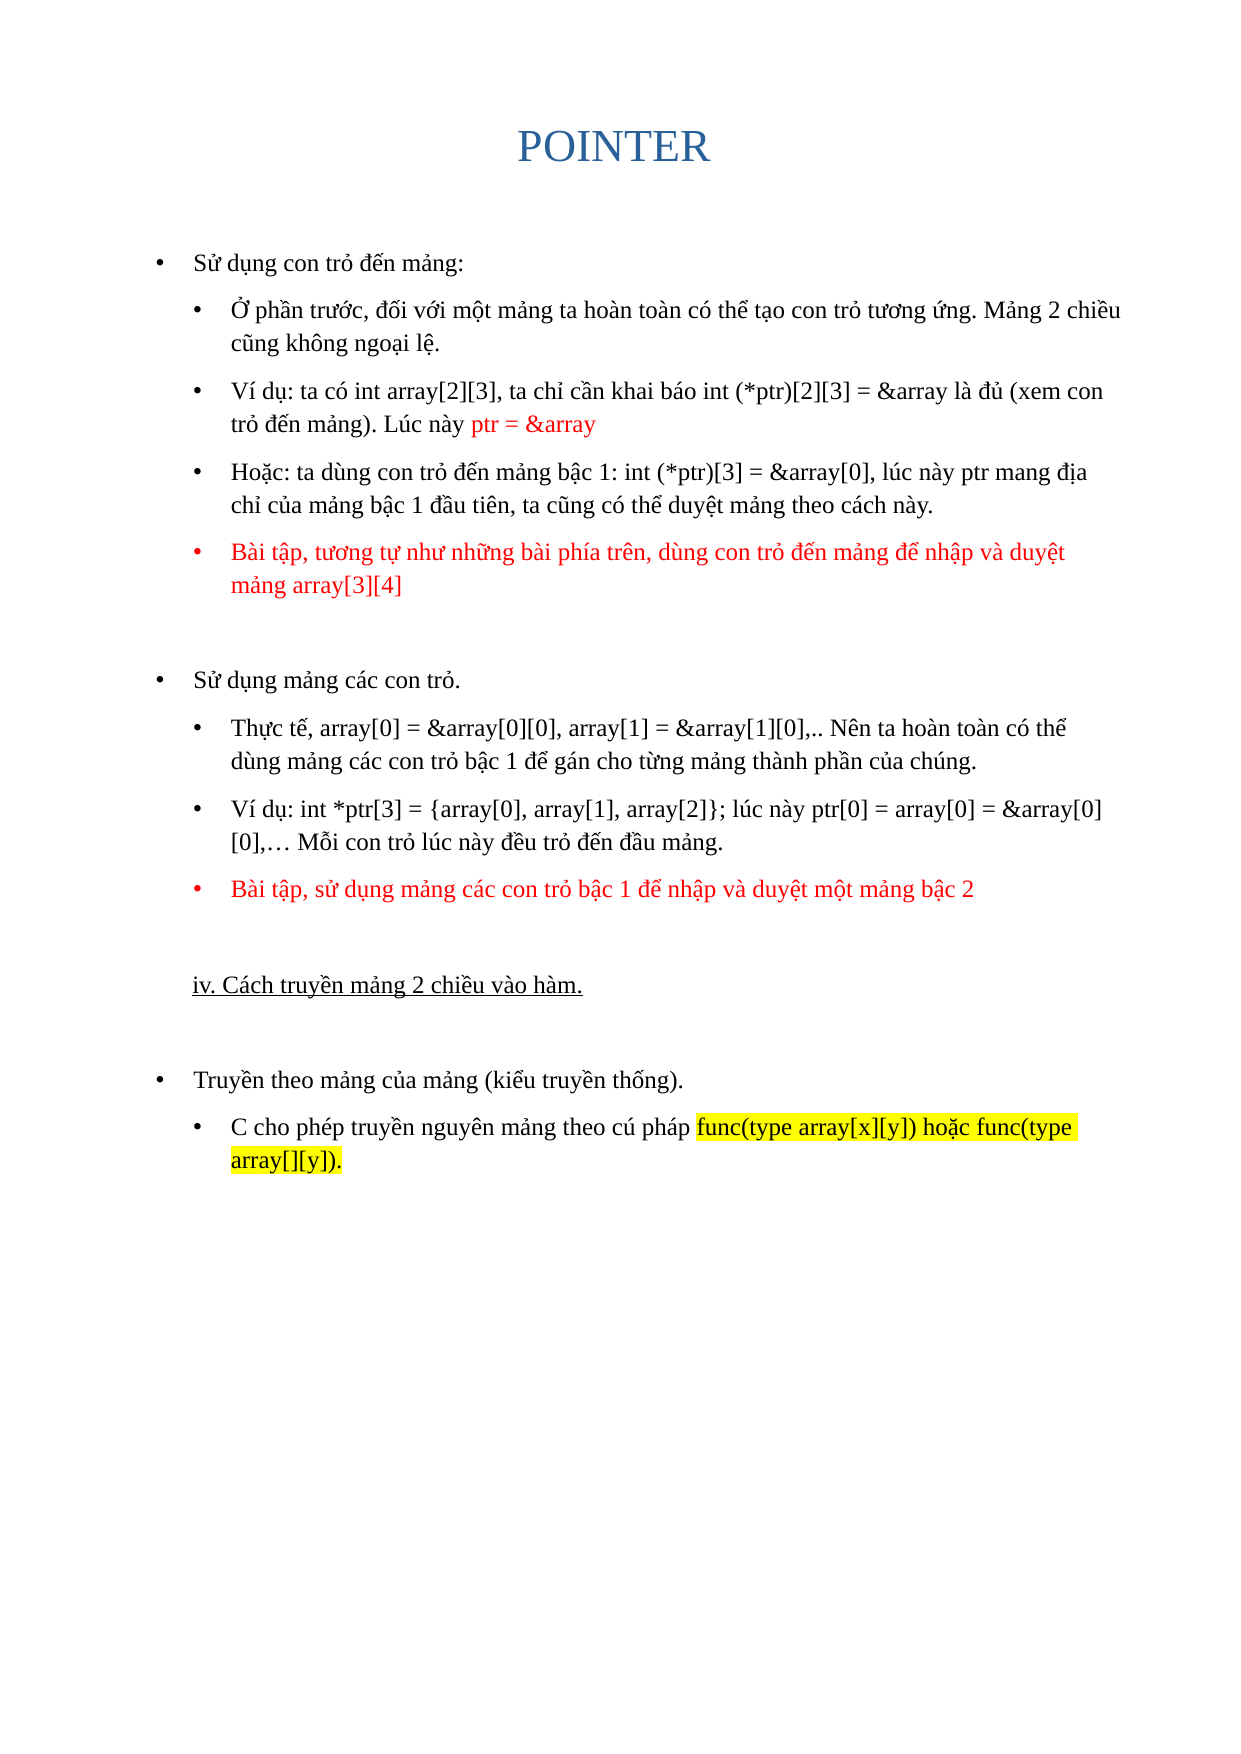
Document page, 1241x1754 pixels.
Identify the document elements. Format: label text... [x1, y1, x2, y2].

list Bài tập, tương tự như những bài phía trên, dùng con trỏ đến mảng để nhập và duyệt mảng array[3][4] [193, 537, 1122, 599]
list Truyền theo mảng của mảng (kiểu truyền thống). [156, 1065, 1122, 1094]
list Sử dụng mảng các con trỏ. [156, 666, 1122, 694]
list Hoặc: ta dùng con trỏ đến mảng bậc 1: int (*ptr)[3] = &array[0], lúc này ptr mang địa chỉ của mảng bậc 1 đầu tiên, ta cũng có thể duyệt mảng theo cách này. [193, 457, 1122, 518]
list Bài tập, sử dụng mảng các con trỏ bậc 1 để nhập và duyệt một mảng bậc 2 [193, 874, 1122, 903]
list Ở phần trước, đối với một mảng ta hoàn toàn có thể tạo con trỏ tương ứng. Mảng 2 chiều cũng không ngoại lệ. [193, 296, 1122, 357]
list Ví dụ: int *ptr[3] = {array[0], array[1], array[2]}; lúc này ptr[0] = array[0] = &array[0][0],… Mỗi con trỏ lúc này đều trỏ đến đầu mảng. [193, 794, 1122, 856]
list C cho phép truyền nguyên mảng theo cú pháp func(type array[x][y]) hoặc func(type array[][y]). [193, 1112, 1122, 1174]
list Ví dụ: ta có int array[2][3], ta chỉ cần khai báo int (*ptr)[2][3] = &array là đủ (xem con trỏ đến mảng). Lúc này ptr = &array [193, 376, 1122, 438]
text iv. Cách truyền mảng 2 chiều vào hàm. [118, 970, 1122, 998]
list Thực tế, array[0] = &array[0][0], array[1] = &array[1][0],.. Nên ta hoàn toàn có thể dùng mảng các con trỏ bậc 1 để gán cho từng mảng thành phần của chúng. [193, 713, 1122, 775]
list Sử dụng con trỏ đến mảng: [156, 248, 1122, 277]
